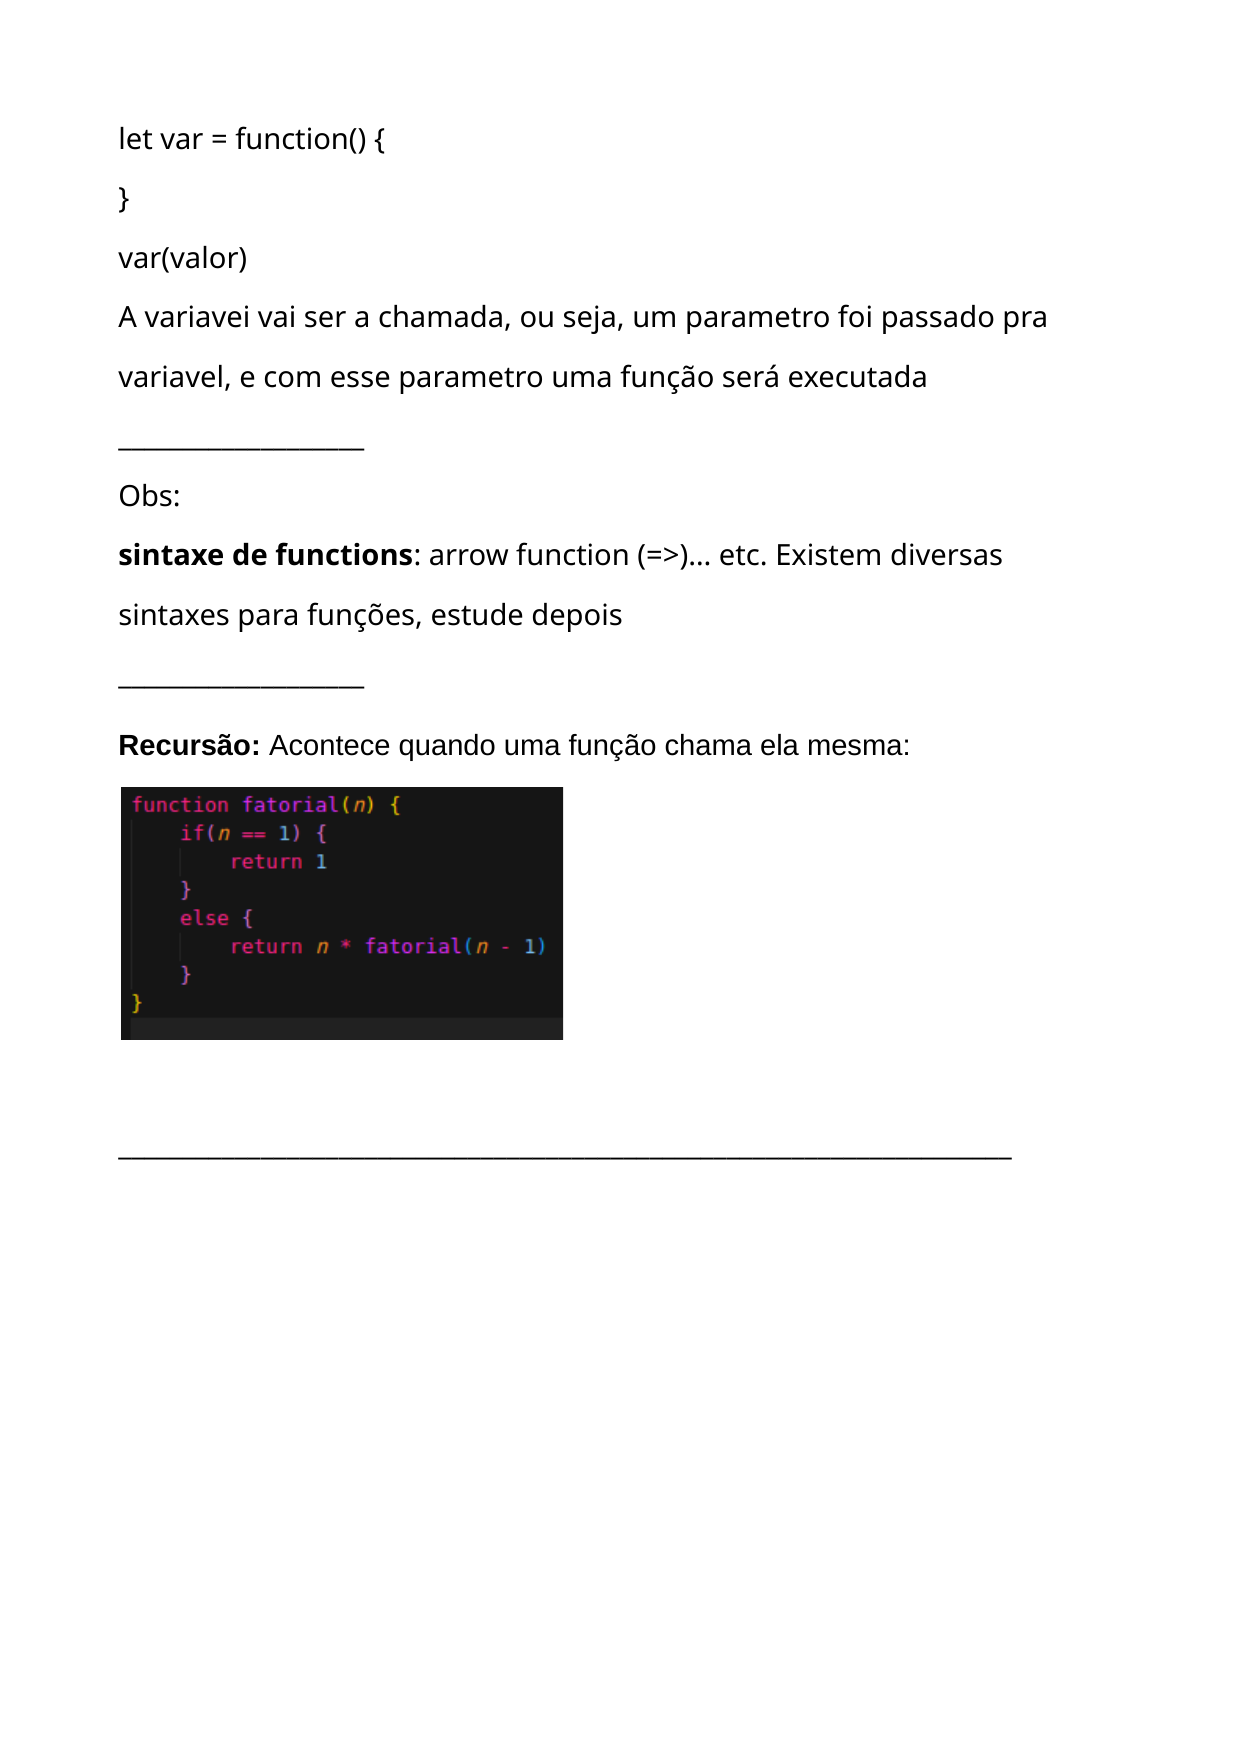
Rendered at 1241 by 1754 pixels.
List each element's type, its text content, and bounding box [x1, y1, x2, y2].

text var(valor) [118, 237, 1122, 277]
text _____________________________________________________________________ [118, 1124, 1122, 1164]
text A variavei vai ser a chamada, ou seja, um parametro foi passado pra variavel, e com esse parametro uma função será executada [118, 297, 1122, 396]
text let var = function() { [118, 118, 1122, 158]
text ___________________ [118, 653, 1122, 693]
text ___________________ [118, 416, 1122, 455]
subtitle Recursão: Acontece quando uma função chama ela mesma: [118, 727, 1122, 761]
picture [121, 787, 564, 1040]
text Obs: [118, 475, 1122, 515]
text } [118, 178, 1122, 217]
text sintaxe de functions: arrow function (=>)… etc. Existem diversas sintaxes para funções, estude depois [118, 534, 1122, 634]
